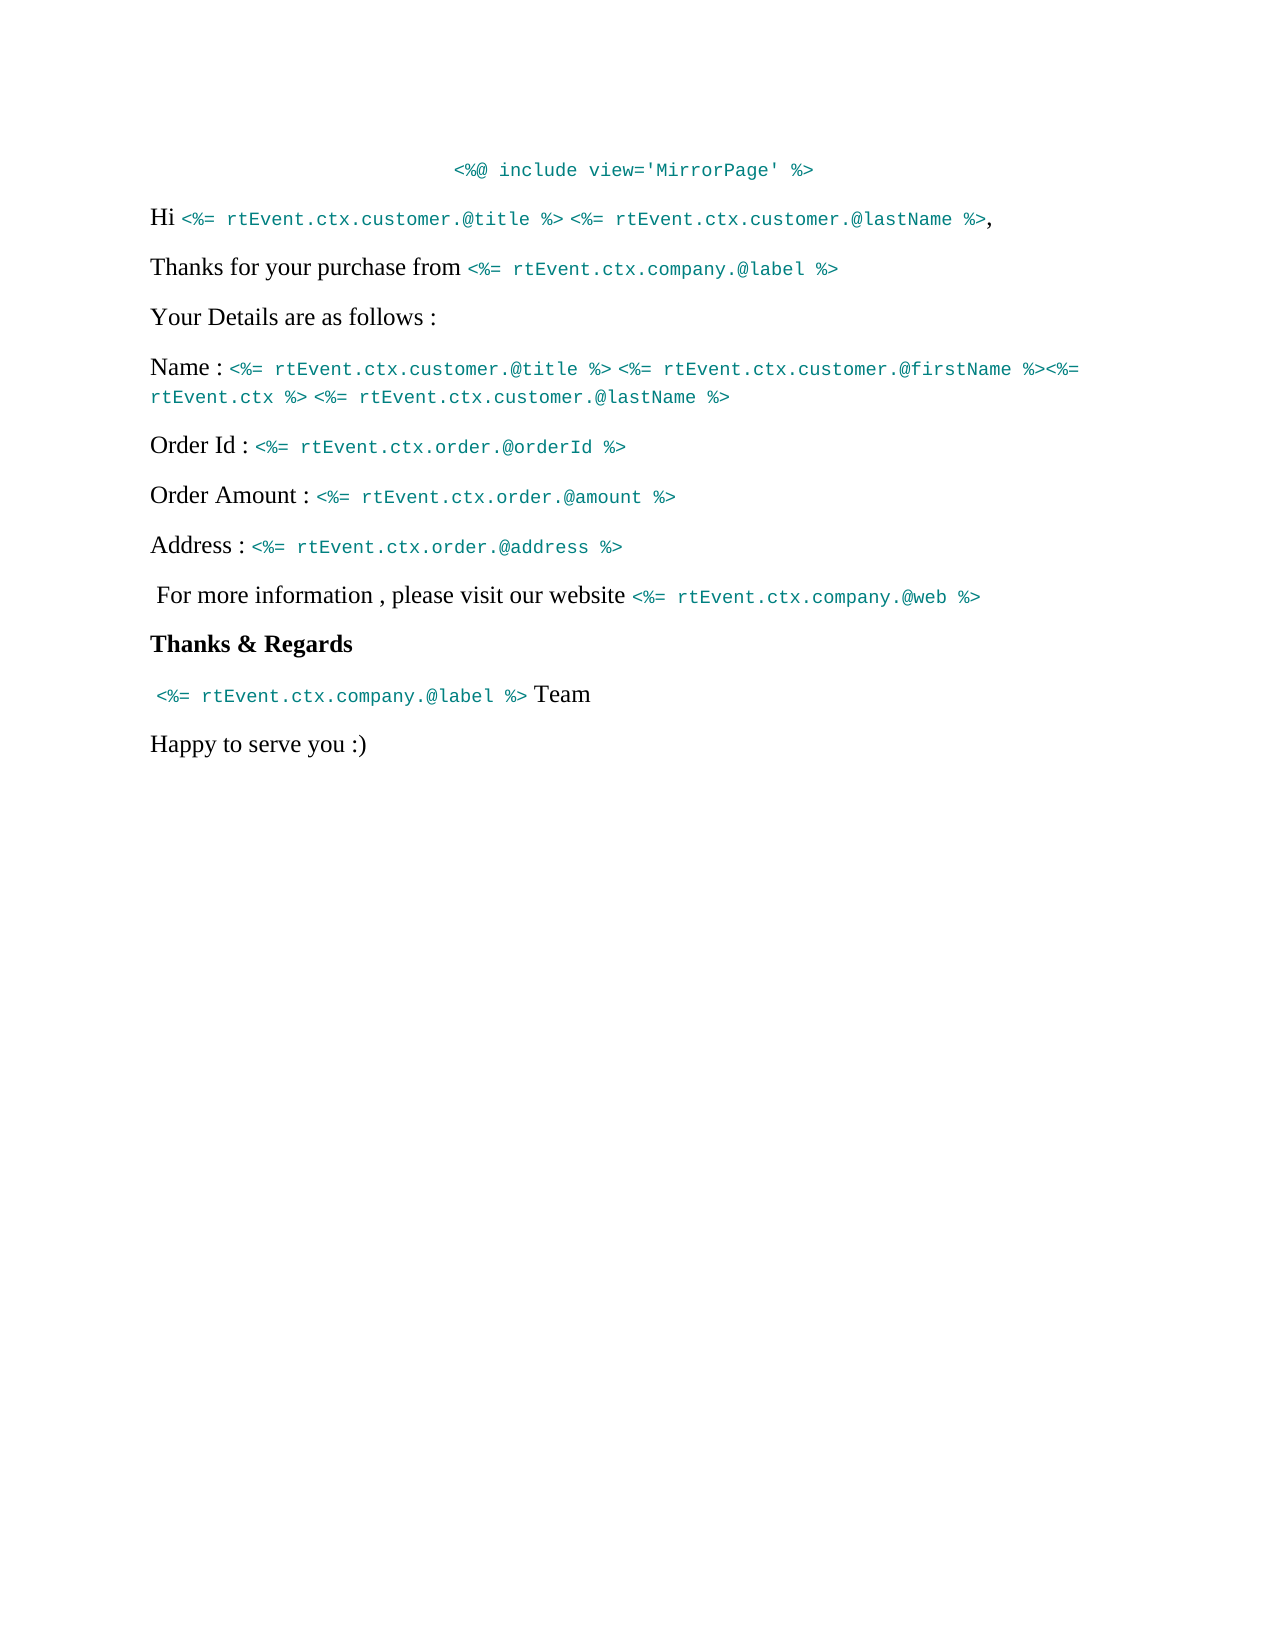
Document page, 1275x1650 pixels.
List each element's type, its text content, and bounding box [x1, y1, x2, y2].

text Order Id : <%= rtEvent.ctx.order.@orderId %> [150, 430, 1125, 459]
text Your Details are as follows : [150, 302, 1125, 331]
text Hi <%= rtEvent.ctx.customer.@title %> <%= rtEvent.ctx.customer.@lastName %>, [150, 202, 1125, 231]
text Order Amount : <%= rtEvent.ctx.order.@amount %> [150, 480, 1125, 509]
text <%= rtEvent.ctx.company.@label %> Team [150, 679, 1125, 708]
text Name : <%= rtEvent.ctx.customer.@title %> <%= rtEvent.ctx.customer.@firstName %><%= rtEvent.ctx %> <%= rtEvent.ctx.customer.@lastName %> [150, 352, 1125, 409]
text <%@ include view='MirrorPage' %> [150, 160, 1125, 182]
text Address : <%= rtEvent.ctx.order.@address %> [150, 530, 1125, 559]
text Thanks for your purchase from <%= rtEvent.ctx.company.@label %> [150, 252, 1125, 281]
text Happy to serve you :) [150, 729, 1125, 758]
text Thanks & Regards [150, 629, 1125, 658]
text For more information , please visit our website <%= rtEvent.ctx.company.@web %> [150, 580, 1125, 609]
